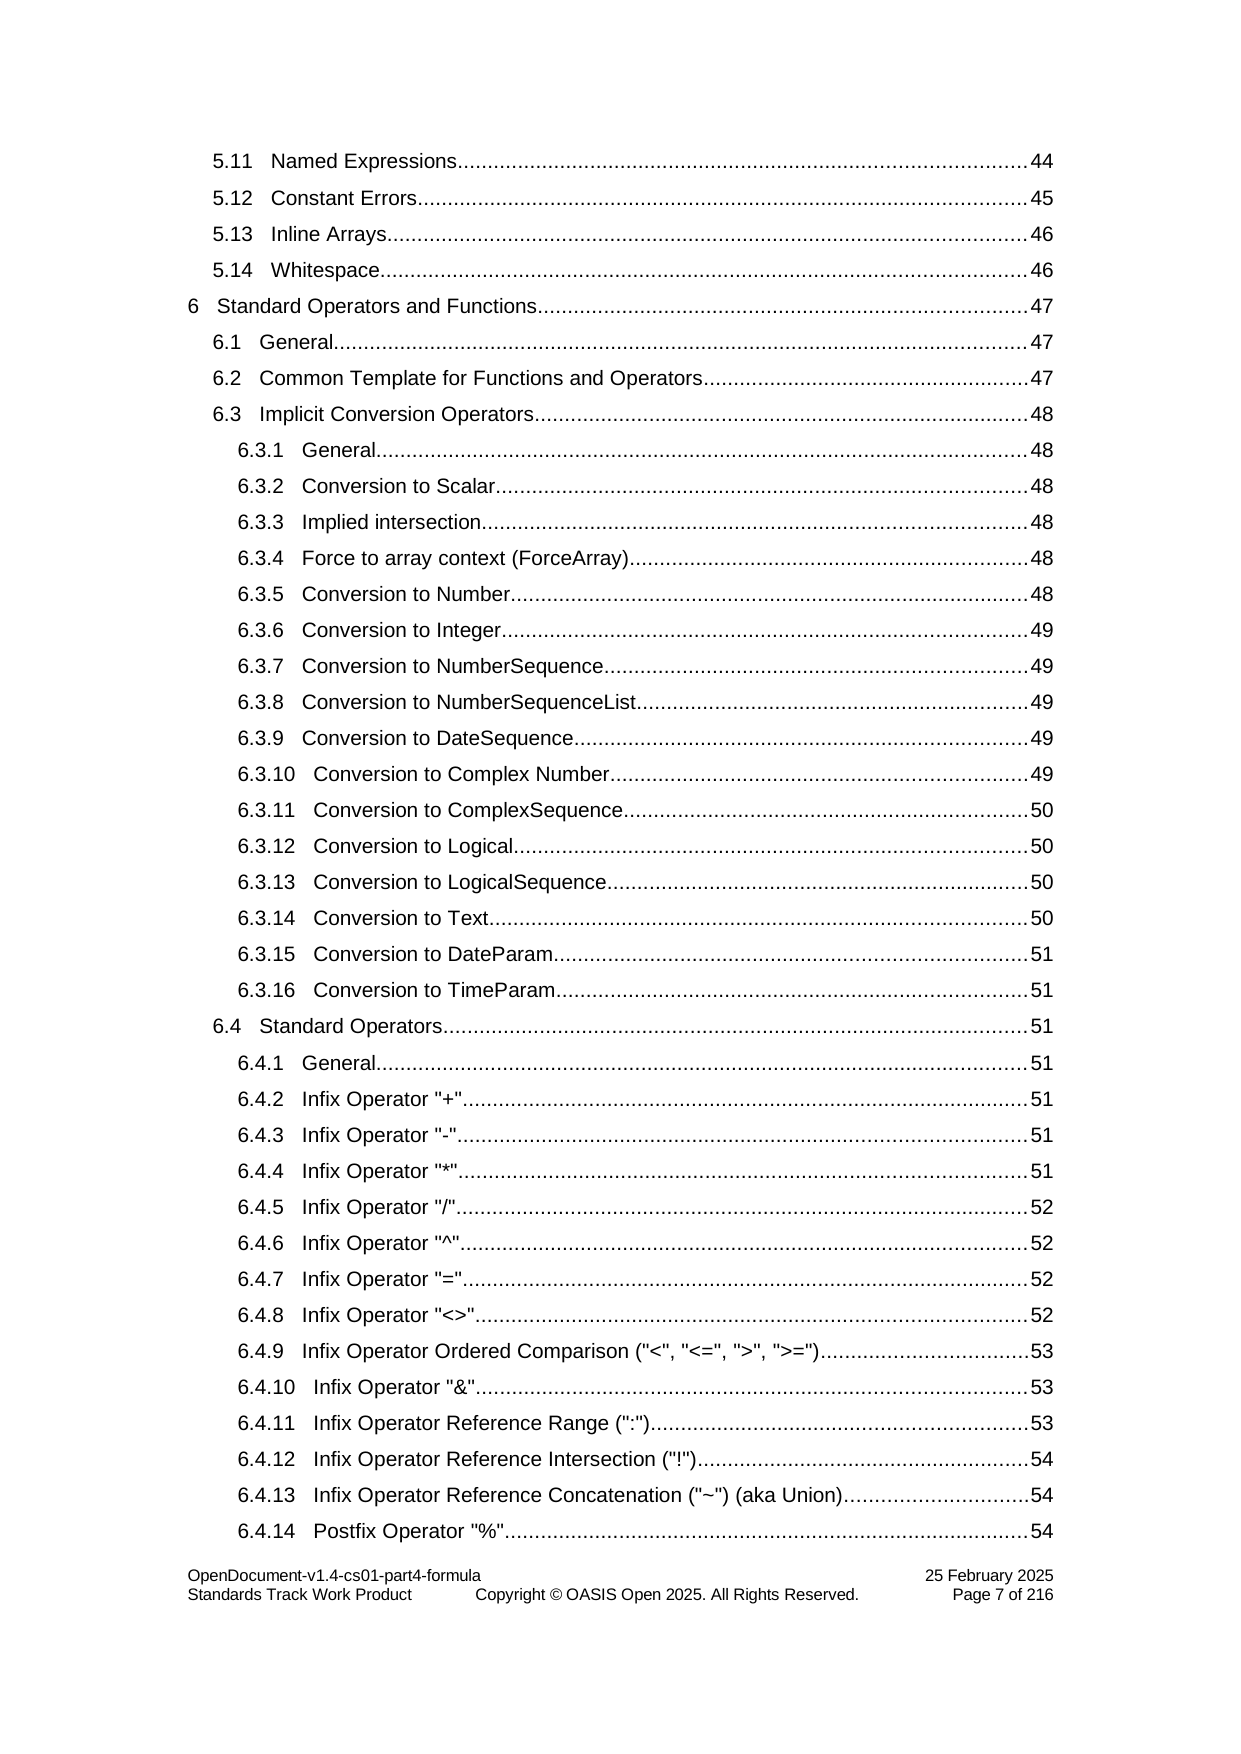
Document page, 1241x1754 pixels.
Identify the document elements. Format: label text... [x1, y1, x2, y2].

text 5.13 Inline Arrays 46 [212, 222, 1053, 246]
text 6.4.5 Infix Operator "/" 52 [237, 1195, 1053, 1219]
text 6.4.12 Infix Operator Reference Intersection ("!") 54 [237, 1447, 1053, 1471]
text 6.3.4 Force to array context (ForceArray) 48 [237, 546, 1053, 570]
text 6.3.9 Conversion to DateSequence 49 [237, 727, 1053, 750]
text 6.3.5 Conversion to Number 48 [237, 582, 1053, 606]
text 6.4.4 Infix Operator "*" 51 [237, 1159, 1053, 1183]
text 6.1 General 47 [212, 330, 1053, 354]
text 5.11 Named Expressions 44 [212, 150, 1053, 173]
text 6.4.6 Infix Operator "^" 52 [237, 1231, 1053, 1255]
text 6.4.3 Infix Operator "-" 51 [237, 1123, 1053, 1147]
text 6.3 Implicit Conversion Operators 48 [212, 402, 1053, 426]
text 6.3.15 Conversion to DateParam 51 [237, 943, 1053, 966]
text 5.14 Whitespace 46 [212, 258, 1053, 282]
text 6.3.10 Conversion to Complex Number 49 [237, 763, 1053, 786]
text 6.4.9 Infix Operator Ordered Comparison ("<", "<=", ">", ">=") 53 [237, 1339, 1053, 1363]
text 6.3.1 General 48 [237, 438, 1053, 462]
text 6.3.13 Conversion to LogicalSequence 50 [237, 871, 1053, 894]
text 6.4.11 Infix Operator Reference Range (":") 53 [237, 1411, 1053, 1435]
text 6.3.3 Implied intersection 48 [237, 510, 1053, 534]
text 6.2 Common Template for Functions and Operators 47 [212, 366, 1053, 390]
text 6.3.11 Conversion to ComplexSequence 50 [237, 799, 1053, 822]
text 6.3.16 Conversion to TimeParam 51 [237, 979, 1053, 1002]
text 5.12 Constant Errors 45 [212, 186, 1053, 209]
text 6.4.14 Postfix Operator "%" 54 [237, 1519, 1053, 1543]
text 6.3.14 Conversion to Text 50 [237, 907, 1053, 930]
text 6.3.2 Conversion to Scalar 48 [237, 474, 1053, 498]
text 6.3.8 Conversion to NumberSequenceList 49 [237, 691, 1053, 714]
text 6.4.10 Infix Operator "&" 53 [237, 1375, 1053, 1399]
text 6.3.6 Conversion to Integer 49 [237, 618, 1053, 642]
text 6.4.7 Infix Operator "=" 52 [237, 1267, 1053, 1291]
text 6.4 Standard Operators 51 [212, 1015, 1053, 1038]
text 6 Standard Operators and Functions 47 [187, 294, 1053, 318]
text 6.4.1 General 51 [237, 1051, 1053, 1074]
text 6.4.2 Infix Operator "+" 51 [237, 1087, 1053, 1111]
text 6.4.13 Infix Operator Reference Concatenation ("~") (aka Union) 54 [237, 1483, 1053, 1507]
text 6.3.12 Conversion to Logical 50 [237, 835, 1053, 858]
text 6.3.7 Conversion to NumberSequence 49 [237, 654, 1053, 678]
text 6.4.8 Infix Operator "<>" 52 [237, 1303, 1053, 1327]
